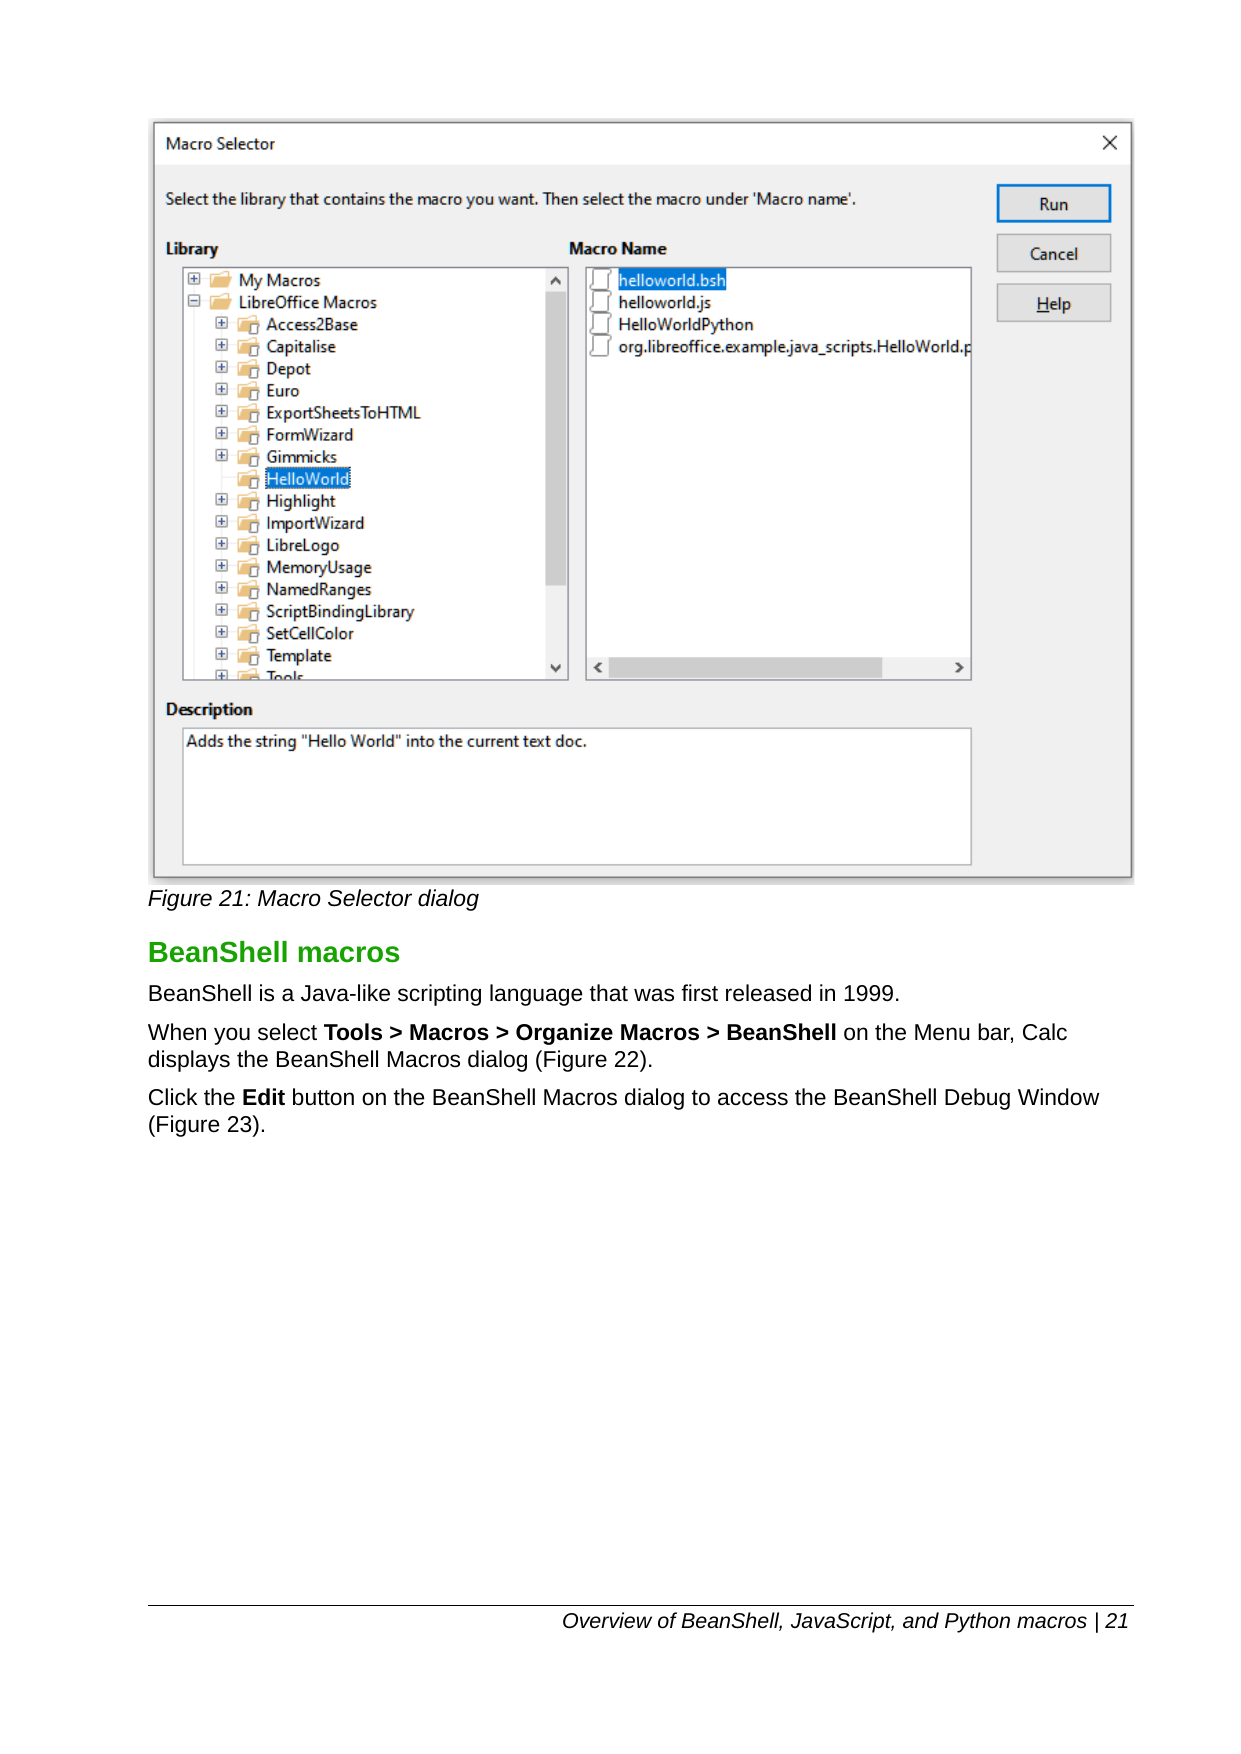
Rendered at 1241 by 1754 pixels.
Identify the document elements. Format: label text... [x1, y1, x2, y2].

text When you select Tools > Macros > Organize Macros > BeanShell on the Menu bar, Calc displays the BeanShell Macros dialog (Figure 22). [148, 1019, 1134, 1072]
text BeanShell is a Java-like scripting language that was first released in 1999. [148, 980, 1134, 1007]
text Figure 21: Macro Selector dialog [148, 885, 1135, 911]
subtitle BeanShell macros [148, 935, 1134, 968]
picture [148, 118, 1135, 885]
text Click the Edit button on the BeanShell Macros dialog to access the BeanShell Debug Window (Figure 23). [148, 1084, 1134, 1137]
